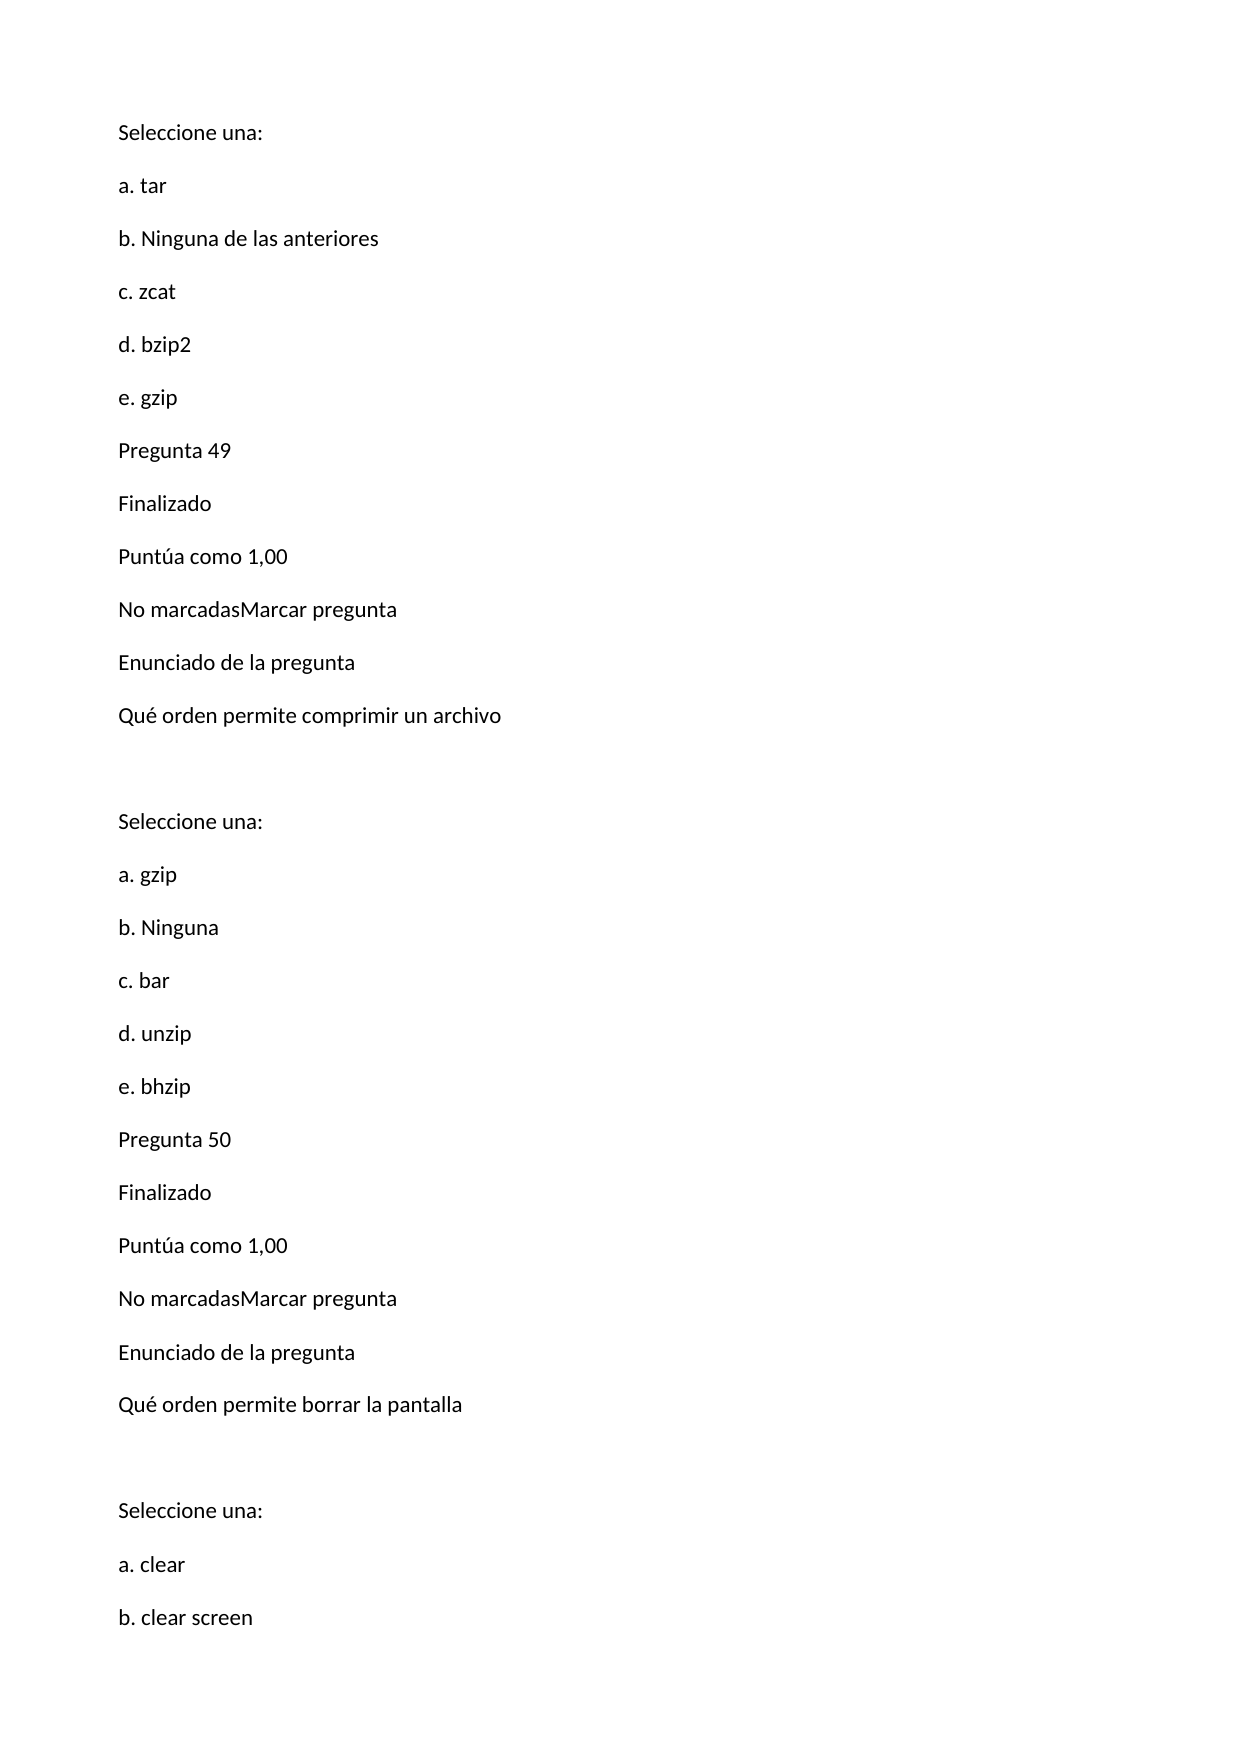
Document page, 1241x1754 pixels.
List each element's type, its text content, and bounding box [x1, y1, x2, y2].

text Seleccione una: [118, 807, 1122, 835]
text a. clear [118, 1550, 1122, 1578]
text c. bar [118, 966, 1122, 994]
text b. clear screen [118, 1603, 1122, 1631]
text d. bzip2 [118, 330, 1122, 358]
text c. zcat [118, 277, 1122, 305]
text Enunciado de la pregunta [118, 1338, 1122, 1366]
text b. Ninguna [118, 913, 1122, 941]
text Pregunta 50 [118, 1126, 1122, 1153]
text Qué orden permite comprimir un archivo [118, 701, 1122, 729]
text Finalizado [118, 1178, 1122, 1207]
text Seleccione una: [118, 118, 1122, 146]
text Seleccione una: [118, 1497, 1122, 1525]
text Puntúa como 1,00 [118, 542, 1122, 570]
text No marcadasMarcar pregunta [118, 595, 1122, 623]
text e. gzip [118, 383, 1122, 411]
text Puntúa como 1,00 [118, 1232, 1122, 1259]
text Enunciado de la pregunta [118, 648, 1122, 676]
text No marcadasMarcar pregunta [118, 1284, 1122, 1313]
text b. Ninguna de las anteriores [118, 224, 1122, 252]
text Qué orden permite borrar la pantalla [118, 1391, 1122, 1419]
text d. unzip [118, 1019, 1122, 1047]
text Finalizado [118, 489, 1122, 517]
text Pregunta 49 [118, 436, 1122, 464]
text e. bhzip [118, 1072, 1122, 1101]
text a. tar [118, 171, 1122, 199]
text a. gzip [118, 860, 1122, 888]
